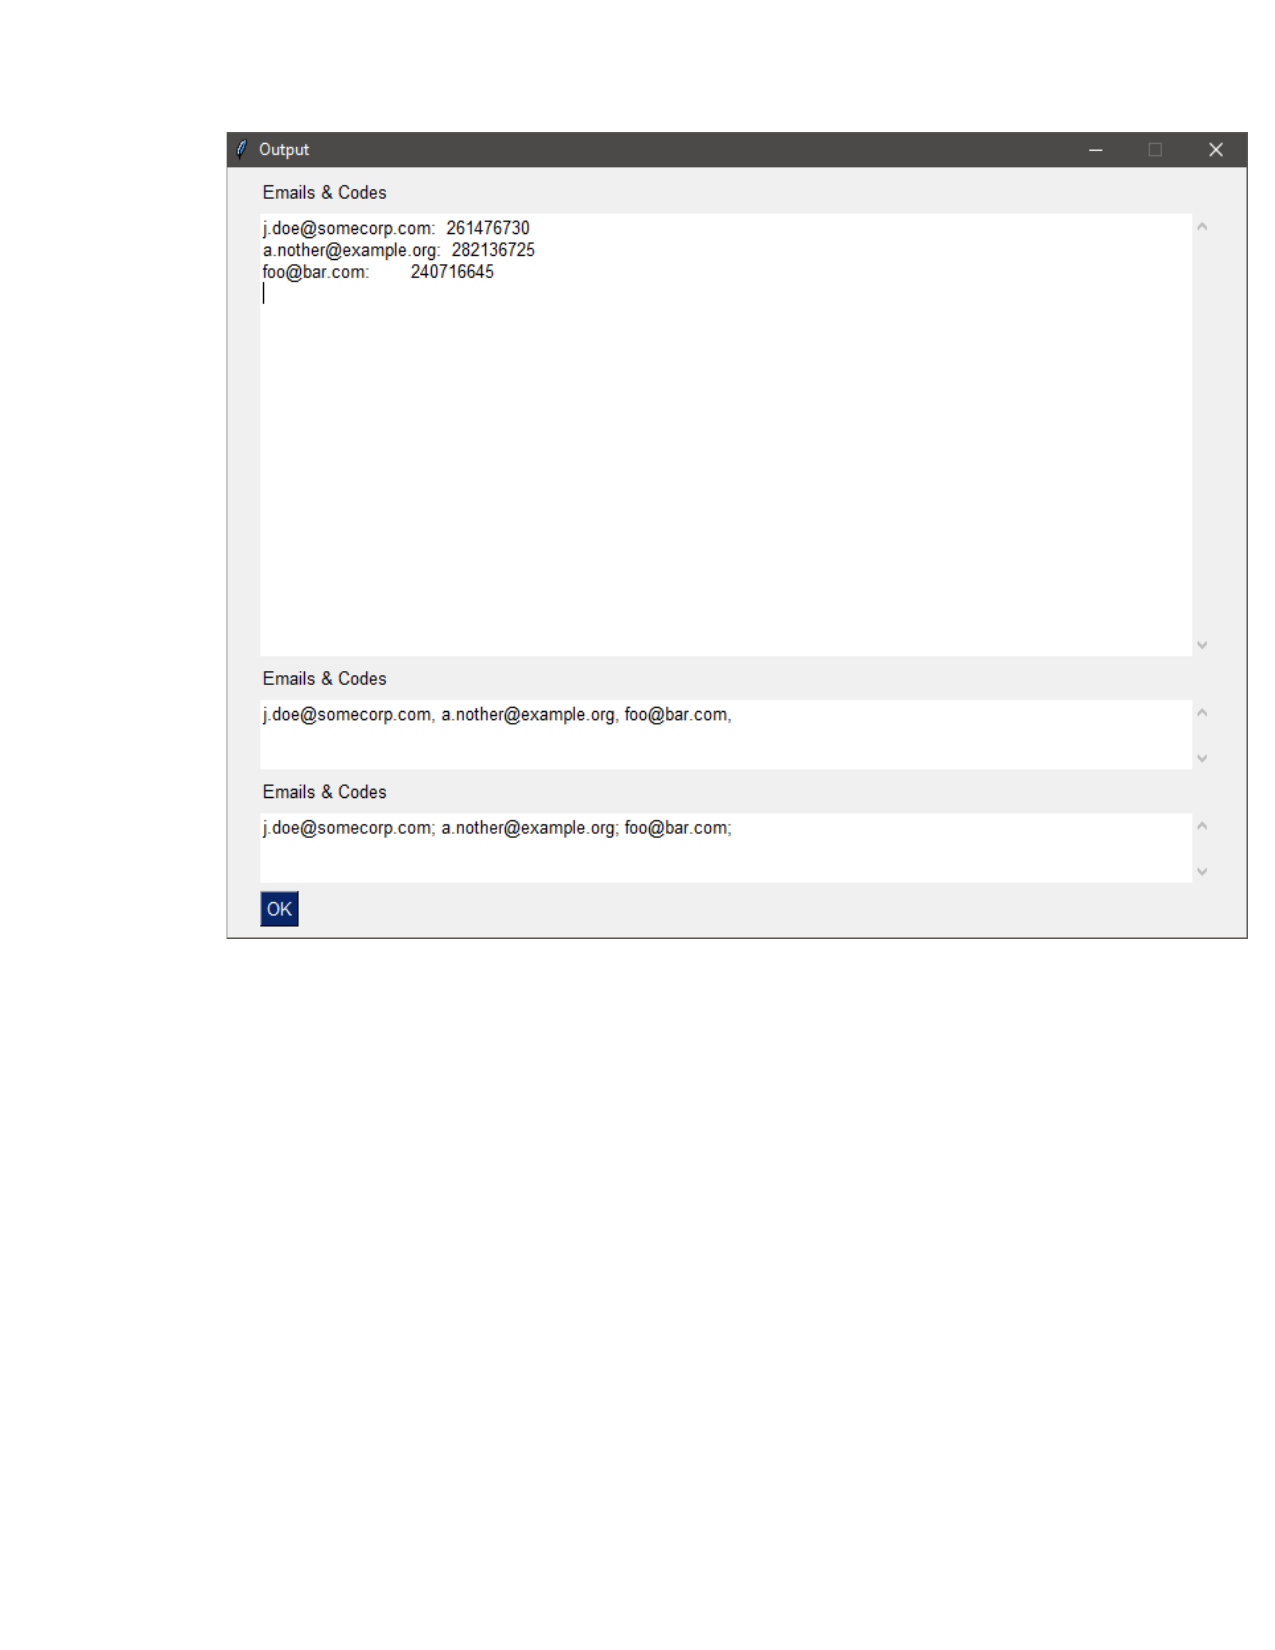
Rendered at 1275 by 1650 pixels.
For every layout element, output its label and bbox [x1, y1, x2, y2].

picture [226, 132, 1248, 939]
